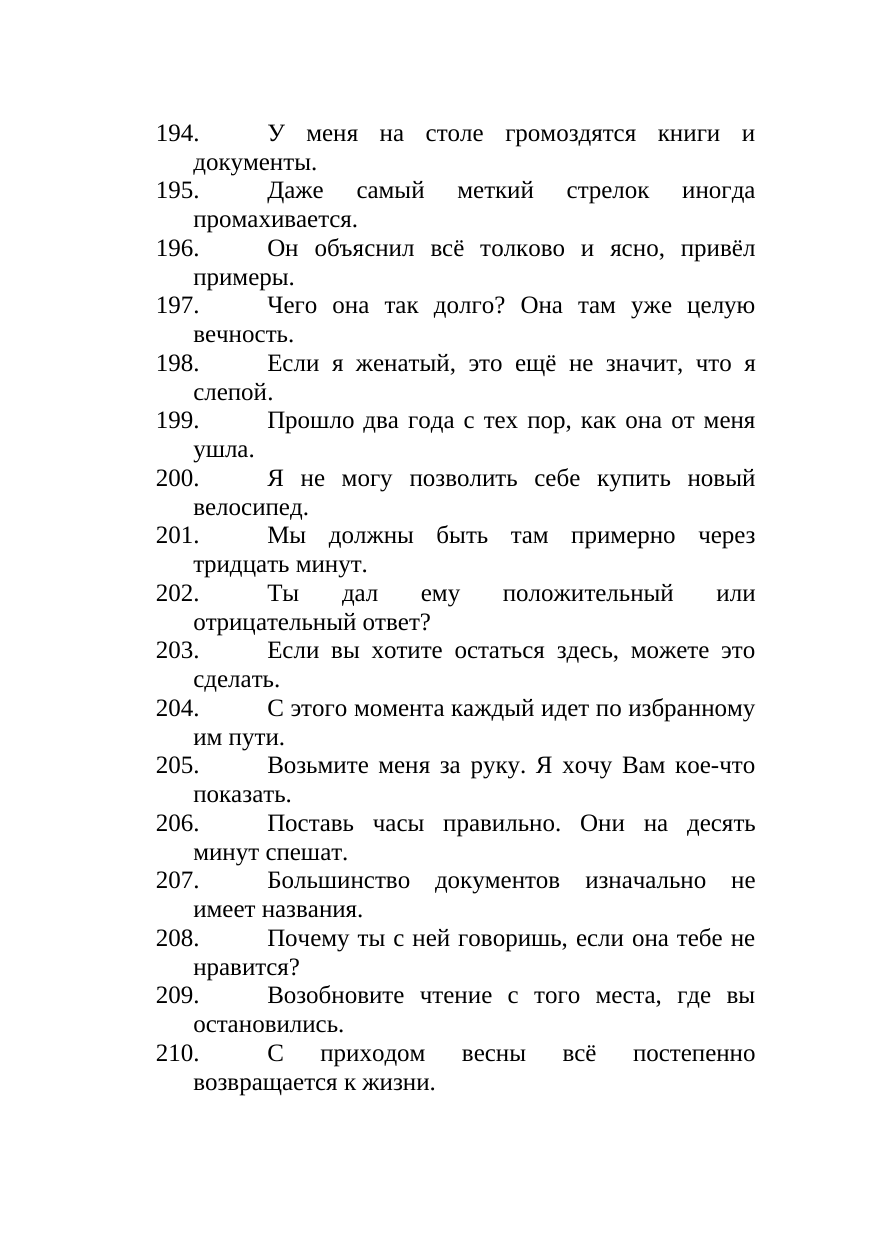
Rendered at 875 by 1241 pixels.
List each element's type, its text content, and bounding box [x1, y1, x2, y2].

list Я не могу позволить себе купить новый велосипед. [156, 463, 756, 521]
list Возьмите меня за руку. Я хочу Вам кое-что показать. [156, 751, 756, 808]
list Он объяснил всё толково и ясно, привёл примеры. [156, 233, 756, 291]
list Мы должны быть там примерно через тридцать минут. [156, 521, 756, 578]
list Почему ты с ней говоришь, если она тебе не нравится? [156, 923, 756, 981]
list Ты дал ему положительный или отрицательный ответ? [156, 578, 756, 636]
list Возобновите чтение с того места, где вы остановились. [156, 981, 756, 1038]
list Чего она так долго? Она там уже целую вечность. [156, 291, 756, 348]
list Если я женатый, это ещё не значит, что я слепой. [156, 348, 756, 406]
list Прошло два года с тех пор, как она от меня ушла. [156, 406, 756, 463]
list Даже самый меткий стрелок иногда промахивается. [156, 176, 756, 233]
list С приходом весны всё постепенно возвращается к жизни. [156, 1038, 756, 1096]
list С этого момента каждый идет по избранному им пути. [156, 693, 756, 751]
list Поставь часы правильно. Они на десять минут спешат. [156, 808, 756, 866]
list У меня на столе громоздятся книги и документы. [156, 118, 756, 176]
list Если вы хотите остаться здесь, можете это сделать. [156, 636, 756, 693]
list Большинство документов изначально не имеет названия. [156, 866, 756, 923]
